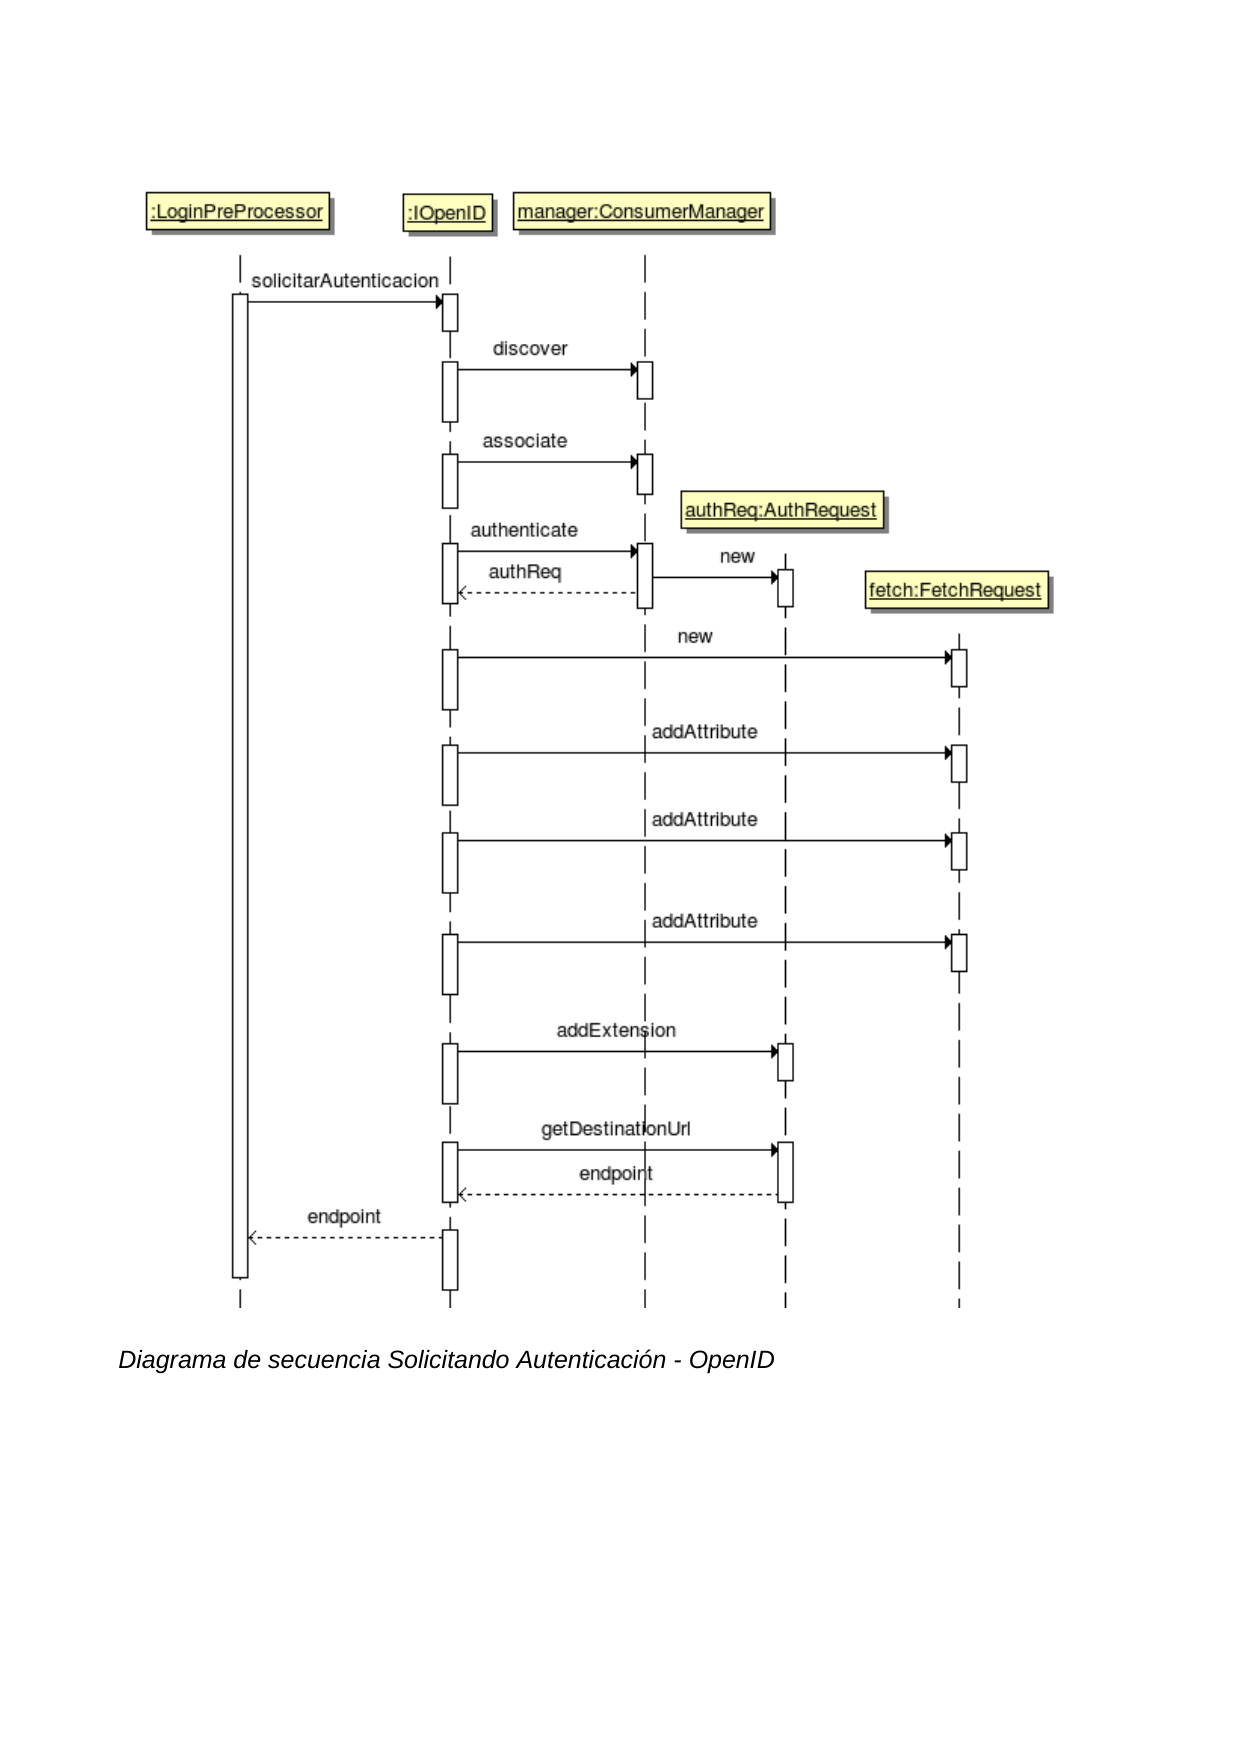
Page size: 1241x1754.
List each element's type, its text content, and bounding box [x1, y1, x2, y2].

picture [134, 186, 1072, 1308]
text Diagrama de secuencia Solicitando Autenticación - OpenID [785, 1345, 1122, 1374]
